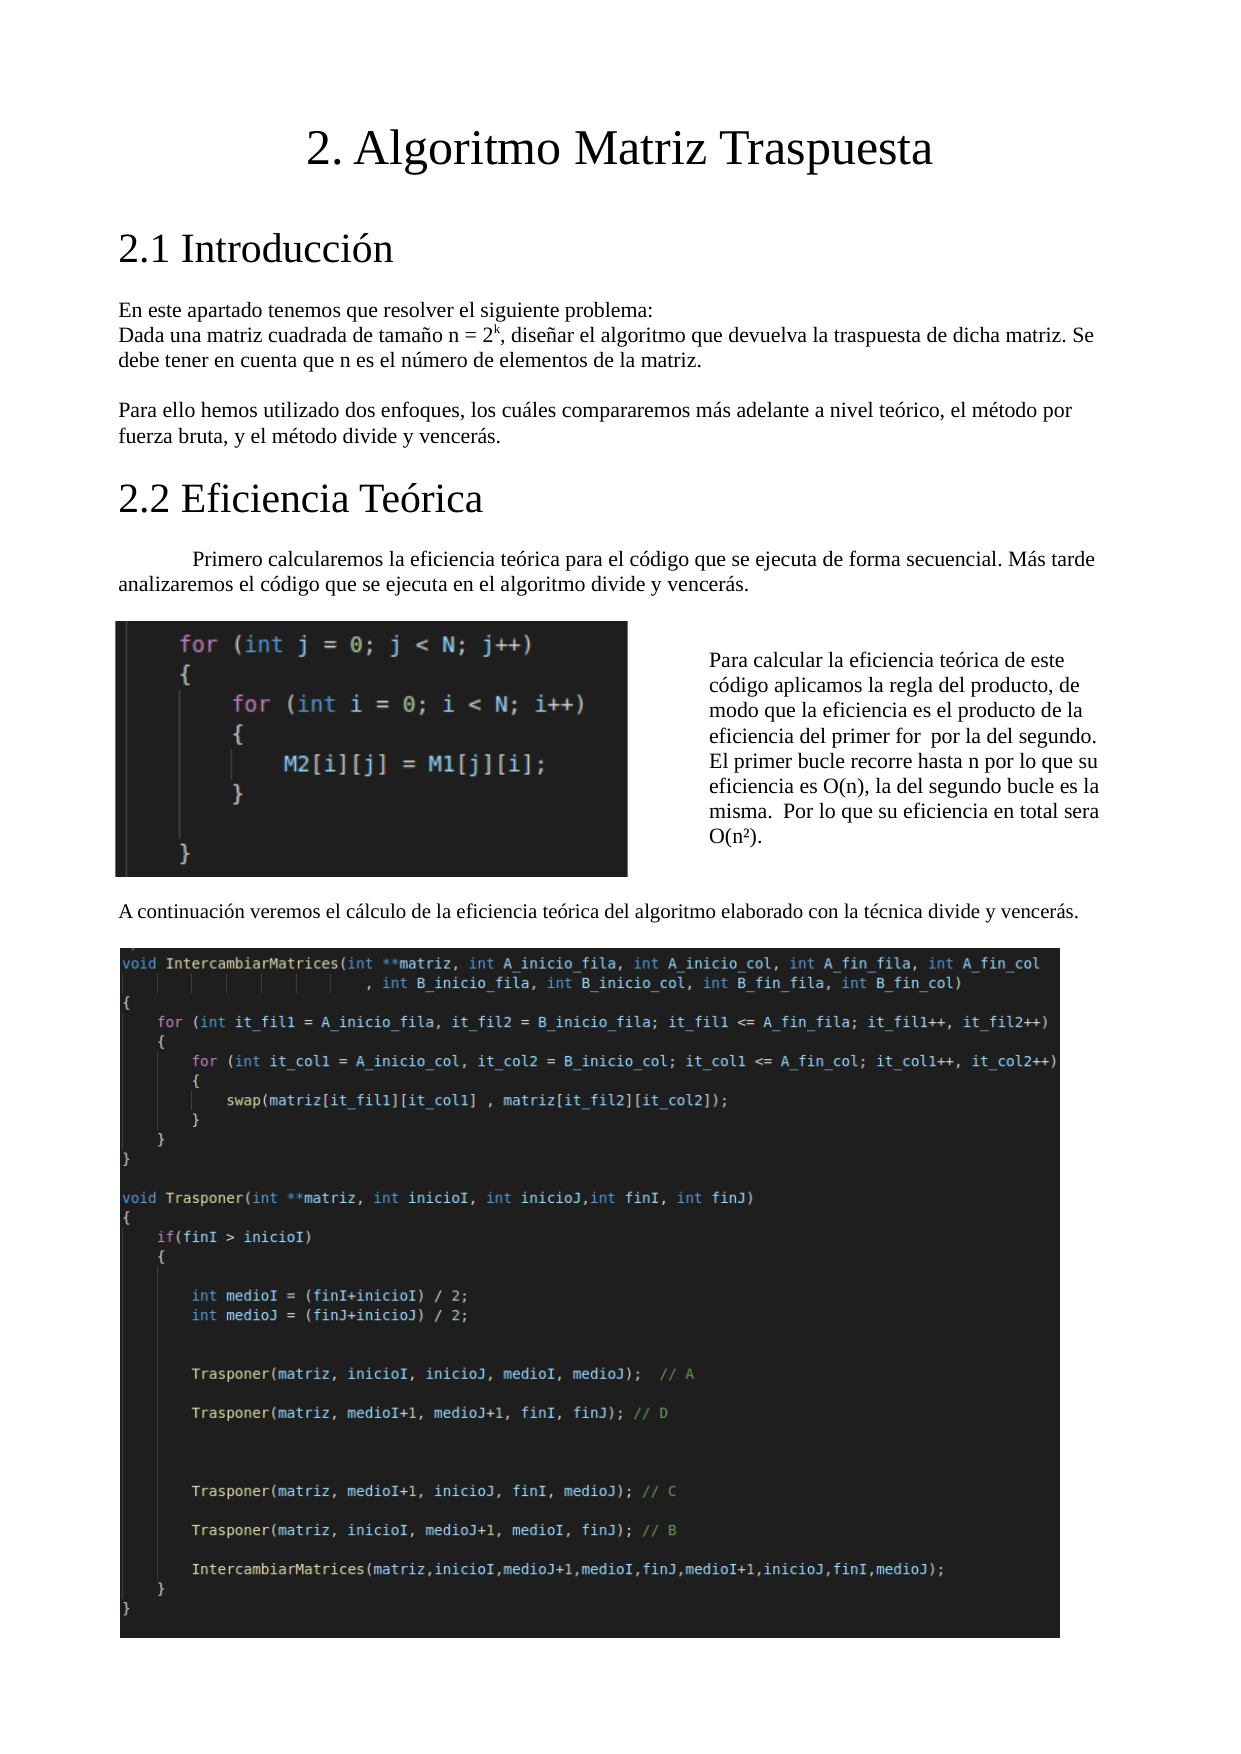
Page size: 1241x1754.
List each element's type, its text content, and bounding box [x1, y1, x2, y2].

text Para ello hemos utilizado dos enfoques, los cuáles compararemos más adelante a nivel teórico, el método por fuerza bruta, y el método divide y vencerás. [118, 397, 1122, 448]
text A continuación veremos el cálculo de la eficiencia teórica del algoritmo elaborado con la técnica divide y vencerás. [118, 899, 1122, 923]
picture [120, 948, 1060, 1638]
text 2. Algoritmo Matriz Traspuesta [118, 118, 1122, 176]
text 2.2 Eficiencia Teórica [118, 473, 1122, 521]
text Dada una matriz cuadrada de tamaño n = 2k, diseñar el algoritmo que devuelva la traspuesta de dicha matriz. Se debe tener en cuenta que n es el número de elementos de la matriz. [118, 322, 1122, 372]
text El primer bucle recorre hasta n por lo que su eficiencia es O(n), la del segundo bucle es la misma. Por lo que su eficiencia en total sera O(n²). [628, 748, 1122, 849]
text En este apartado tenemos que resolver el siguiente problema: [118, 297, 1122, 322]
text Para calcular la eficiencia teórica de este código aplicamos la regla del producto, de modo que la eficiencia es el producto de la eficiencia del primer for por la del segundo. [628, 647, 1122, 748]
picture [115, 621, 628, 877]
text Primero calcularemos la eficiencia teórica para el código que se ejecuta de forma secuencial. Más tarde analizaremos el código que se ejecuta en el algoritmo divide y vencerás. [118, 546, 1122, 597]
text 2.1 Introducción [118, 223, 1122, 271]
